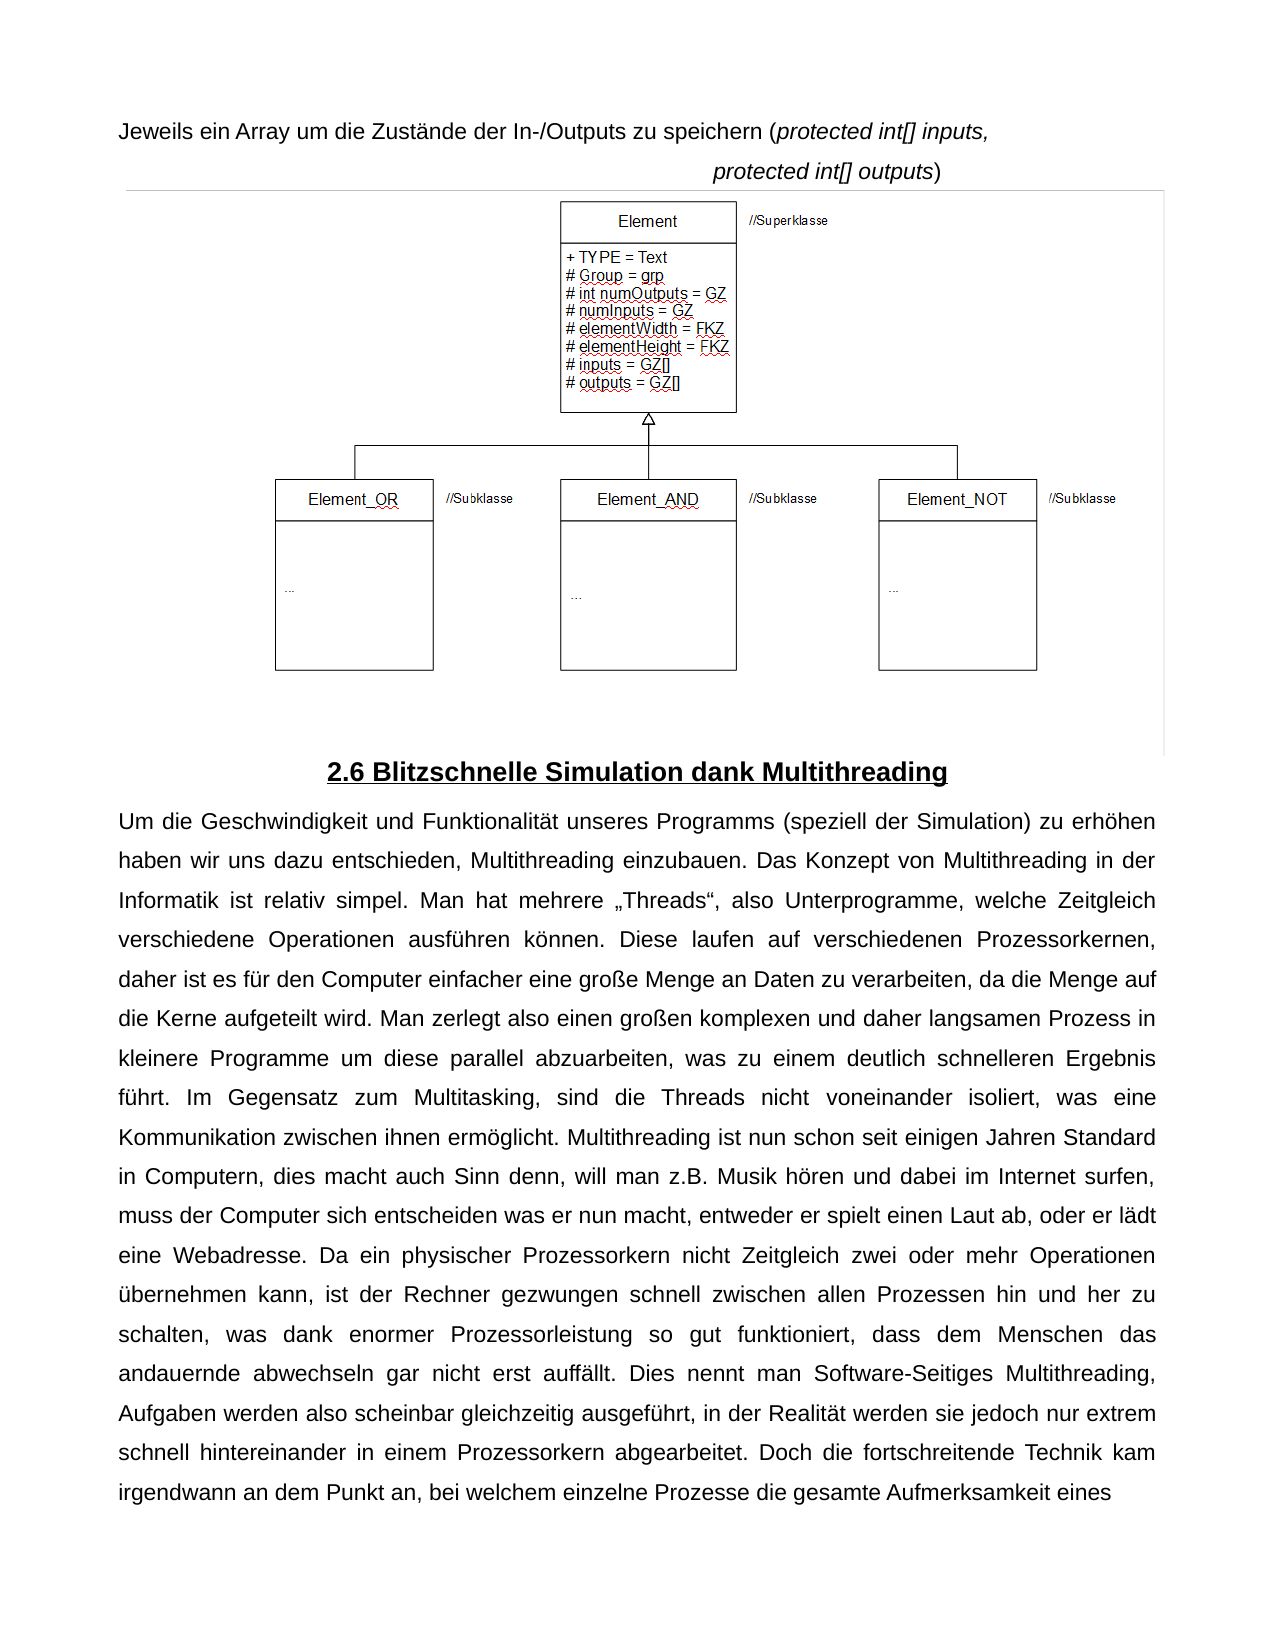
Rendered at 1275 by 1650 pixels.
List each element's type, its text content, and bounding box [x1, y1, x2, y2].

text Jeweils ein Array um die Zustände der In-/Outputs zu speichern (protected int[] inputs, [118, 118, 1157, 144]
text protected int[] outputs) [118, 158, 1157, 184]
text Um die Geschwindigkeit und Funktionalität unseres Programms (speziell der Simulation) zu erhöhen haben wir uns dazu entschieden, Multithreading einzubauen. Das Konzept von Multithreading in der Informatik ist relativ simpel. Man hat mehrere „Threads“, also Unterprogramme, welche Zeitgleich verschiedene Operationen ausführen können. Diese laufen auf verschiedenen Prozessorkernen, daher ist es für den Computer einfacher eine große Menge an Daten zu verarbeiten, da die Menge auf die Kerne aufgeteilt wird. Man zerlegt also einen großen komplexen und daher langsamen Prozess in kleinere Programme um diese parallel abzuarbeiten, was zu einem deutlich schnelleren Ergebnis führt. Im Gegensatz zum Multitasking, sind die Threads nicht voneinander isoliert, was eine Kommunikation zwischen ihnen ermöglicht. Multithreading ist nun schon seit einigen Jahren Standard in Computern, dies macht auch Sinn denn, will man z.B. Musik hören und dabei im Internet surfen, muss der Computer sich entscheiden was er nun macht, entweder er spielt einen Laut ab, oder er lädt eine Webadresse. Da ein physischer Prozessorkern nicht Zeitgleich zwei oder mehr Operationen übernehmen kann, ist der Rechner gezwungen schnell zwischen allen Prozessen hin und her zu schalten, was dank enormer Prozessorleistung so gut funktioniert, dass dem Menschen das andauernde abwechseln gar nicht erst auffällt. Dies nennt man Software-Seitiges Multithreading, Aufgaben werden also scheinbar gleichzeitig ausgeführt, in der Realität werden sie jedoch nur extrem schnell hintereinander in einem Prozessorkern abgearbeitet. Doch die fortschreitende Technik kam irgendwann an dem Punkt an, bei welchem einzelne Prozesse die gesamte Aufmerksamkeit eines [118, 808, 1157, 1505]
picture [126, 190, 1165, 756]
subtitle 2.6 Blitzschnelle Simulation dank Multithreading [118, 712, 1157, 787]
